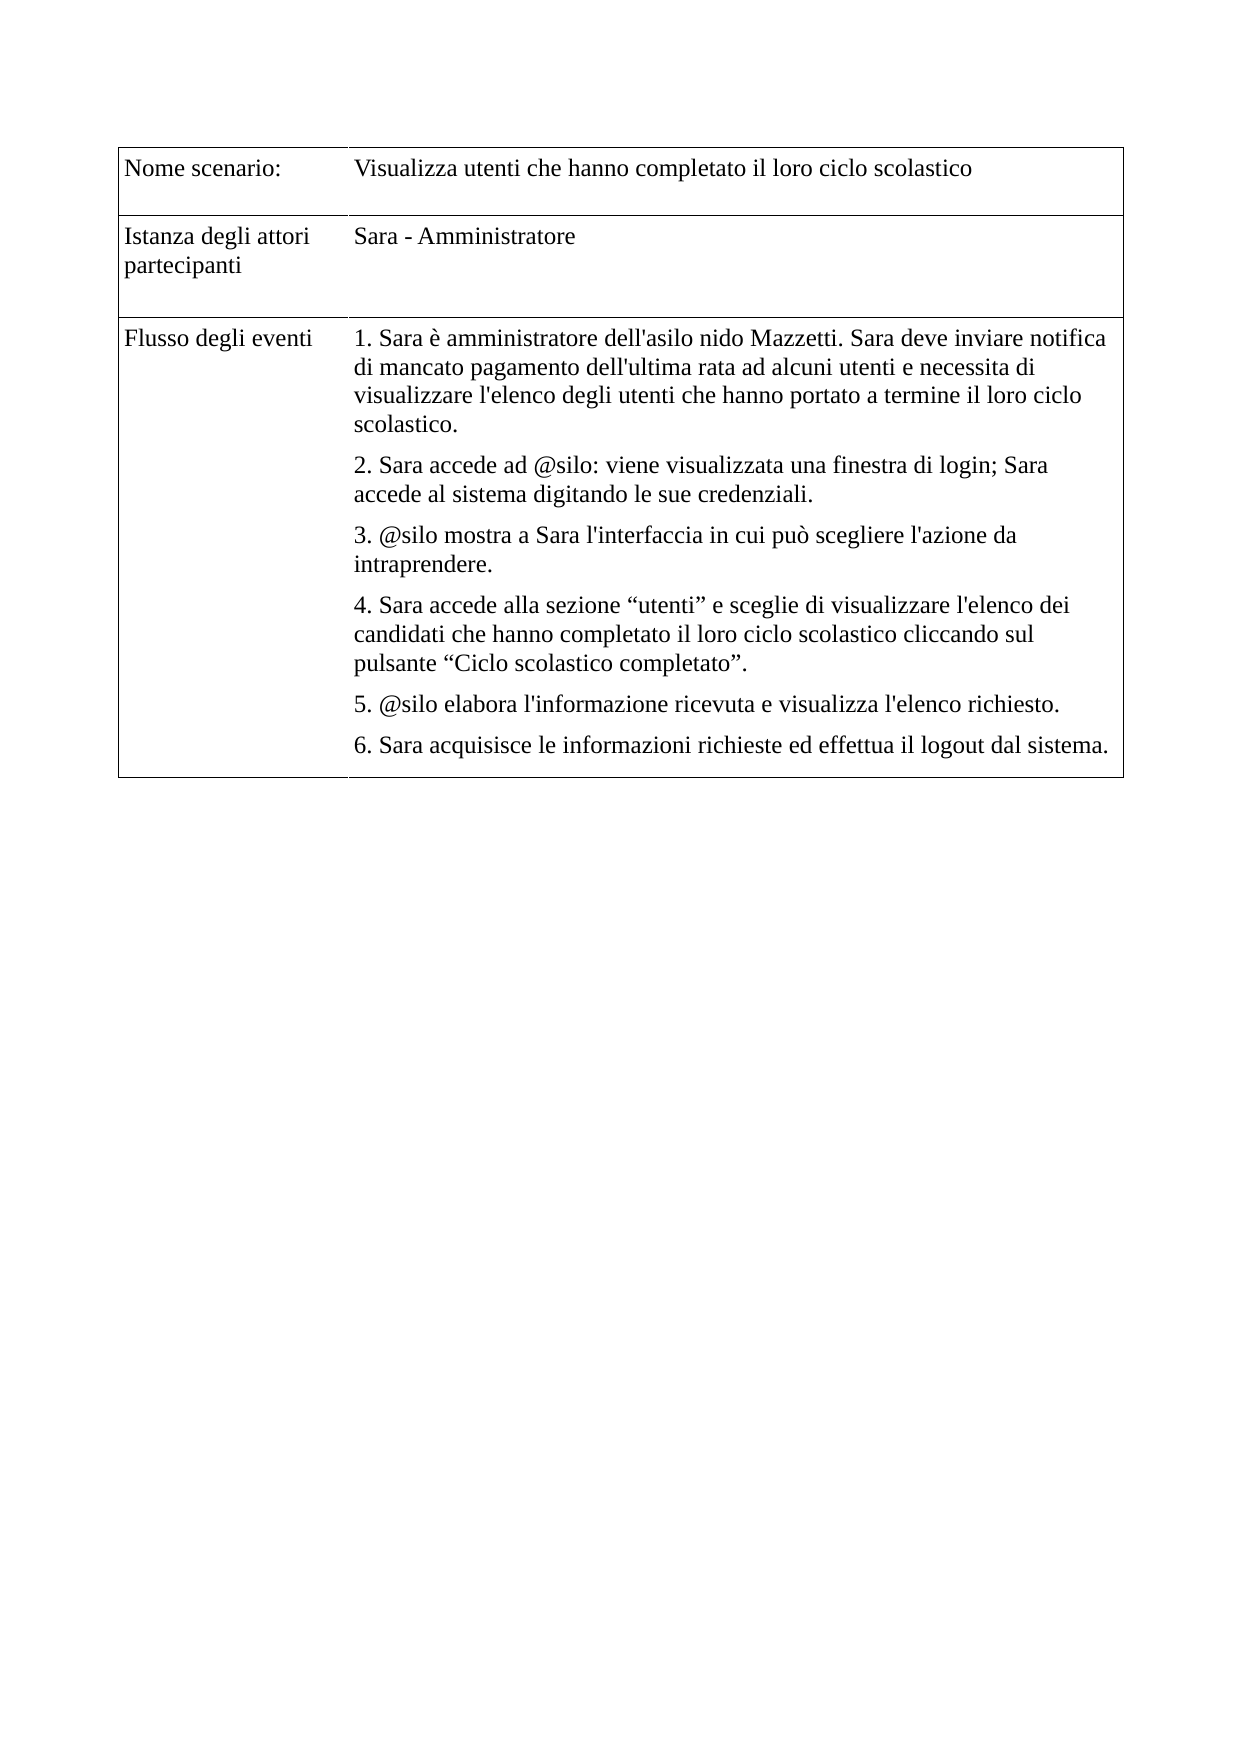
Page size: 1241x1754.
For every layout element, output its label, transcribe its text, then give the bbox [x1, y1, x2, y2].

table_header Nome scenario: [119, 148, 348, 215]
table_cell 1. Sara è amministratore dell'asilo nido Mazzetti. Sara deve inviare notifica di mancato pagamento dell'ultima rata ad alcuni utenti e necessita di visualizzare l'elenco degli utenti che hanno portato a termine il loro ciclo scolastico. 2. Sara accede ad @silo: viene visualizzata una finestra di login; Sara accede al sistema digitando le sue credenziali. 3. @silo mostra a Sara l'interfaccia in cui può scegliere l'azione da intraprendere. 4. Sara accede alla sezione “utenti” e sceglie di visualizzare l'elenco dei candidati che hanno completato il loro ciclo scolastico cliccando sul pulsante “Ciclo scolastico completato”. 5. @silo elabora l'informazione ricevuta e visualizza l'elenco richiesto. 6. Sara acquisisce le informazioni richieste ed effettua il logout dal sistema. [349, 318, 1123, 777]
table_cell Flusso degli eventi [119, 318, 348, 777]
table_header Visualizza utenti che hanno completato il loro ciclo scolastico [349, 148, 1123, 215]
table_cell Istanza degli attori partecipanti [119, 216, 348, 317]
table_cell Sara - Amministratore [349, 216, 1123, 317]
